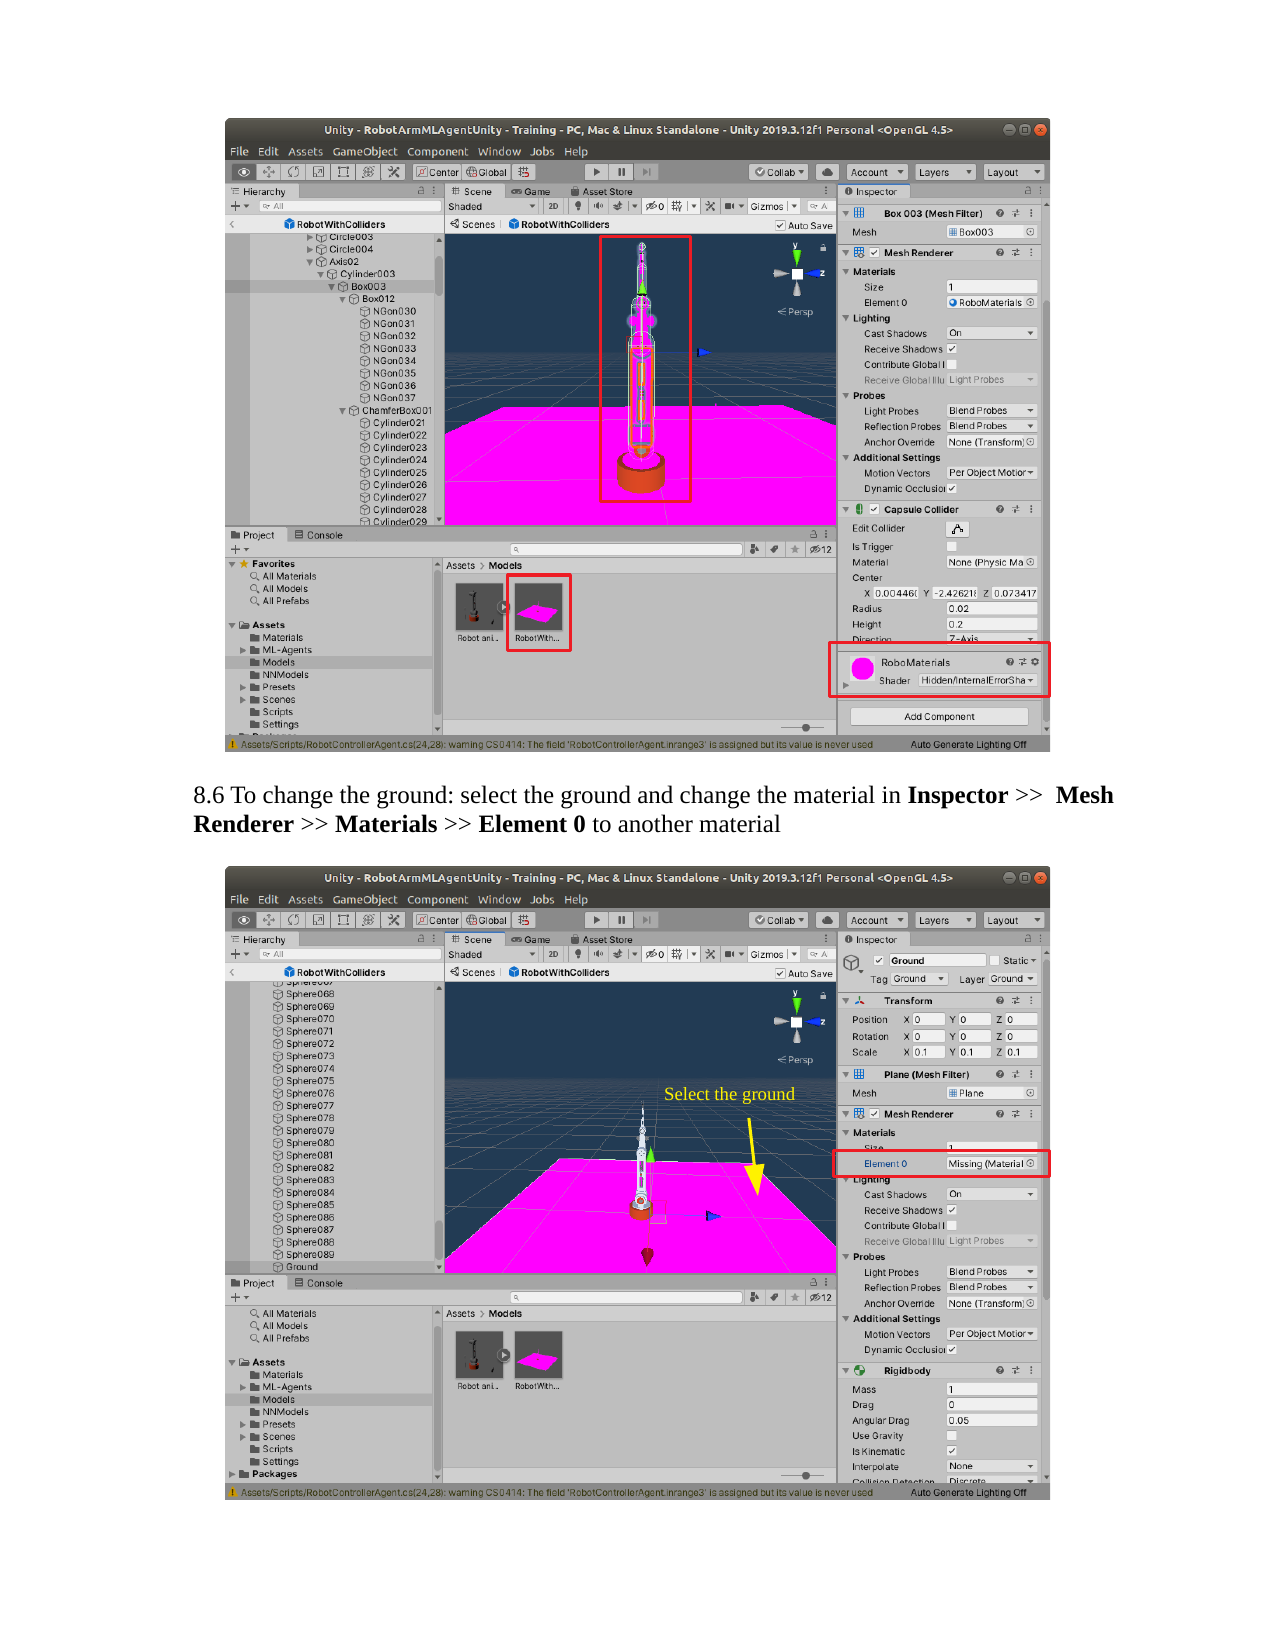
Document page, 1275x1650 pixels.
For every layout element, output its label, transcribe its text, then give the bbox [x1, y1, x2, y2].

picture [225, 866, 1050, 1500]
picture [225, 118, 1050, 752]
picture [831, 644, 1048, 695]
picture [835, 1152, 1048, 1175]
list 8.6 To change the ground: select the ground and change the material in Inspector >> Mesh Renderer >> Materials >> Element 0 to another material [156, 780, 1157, 837]
